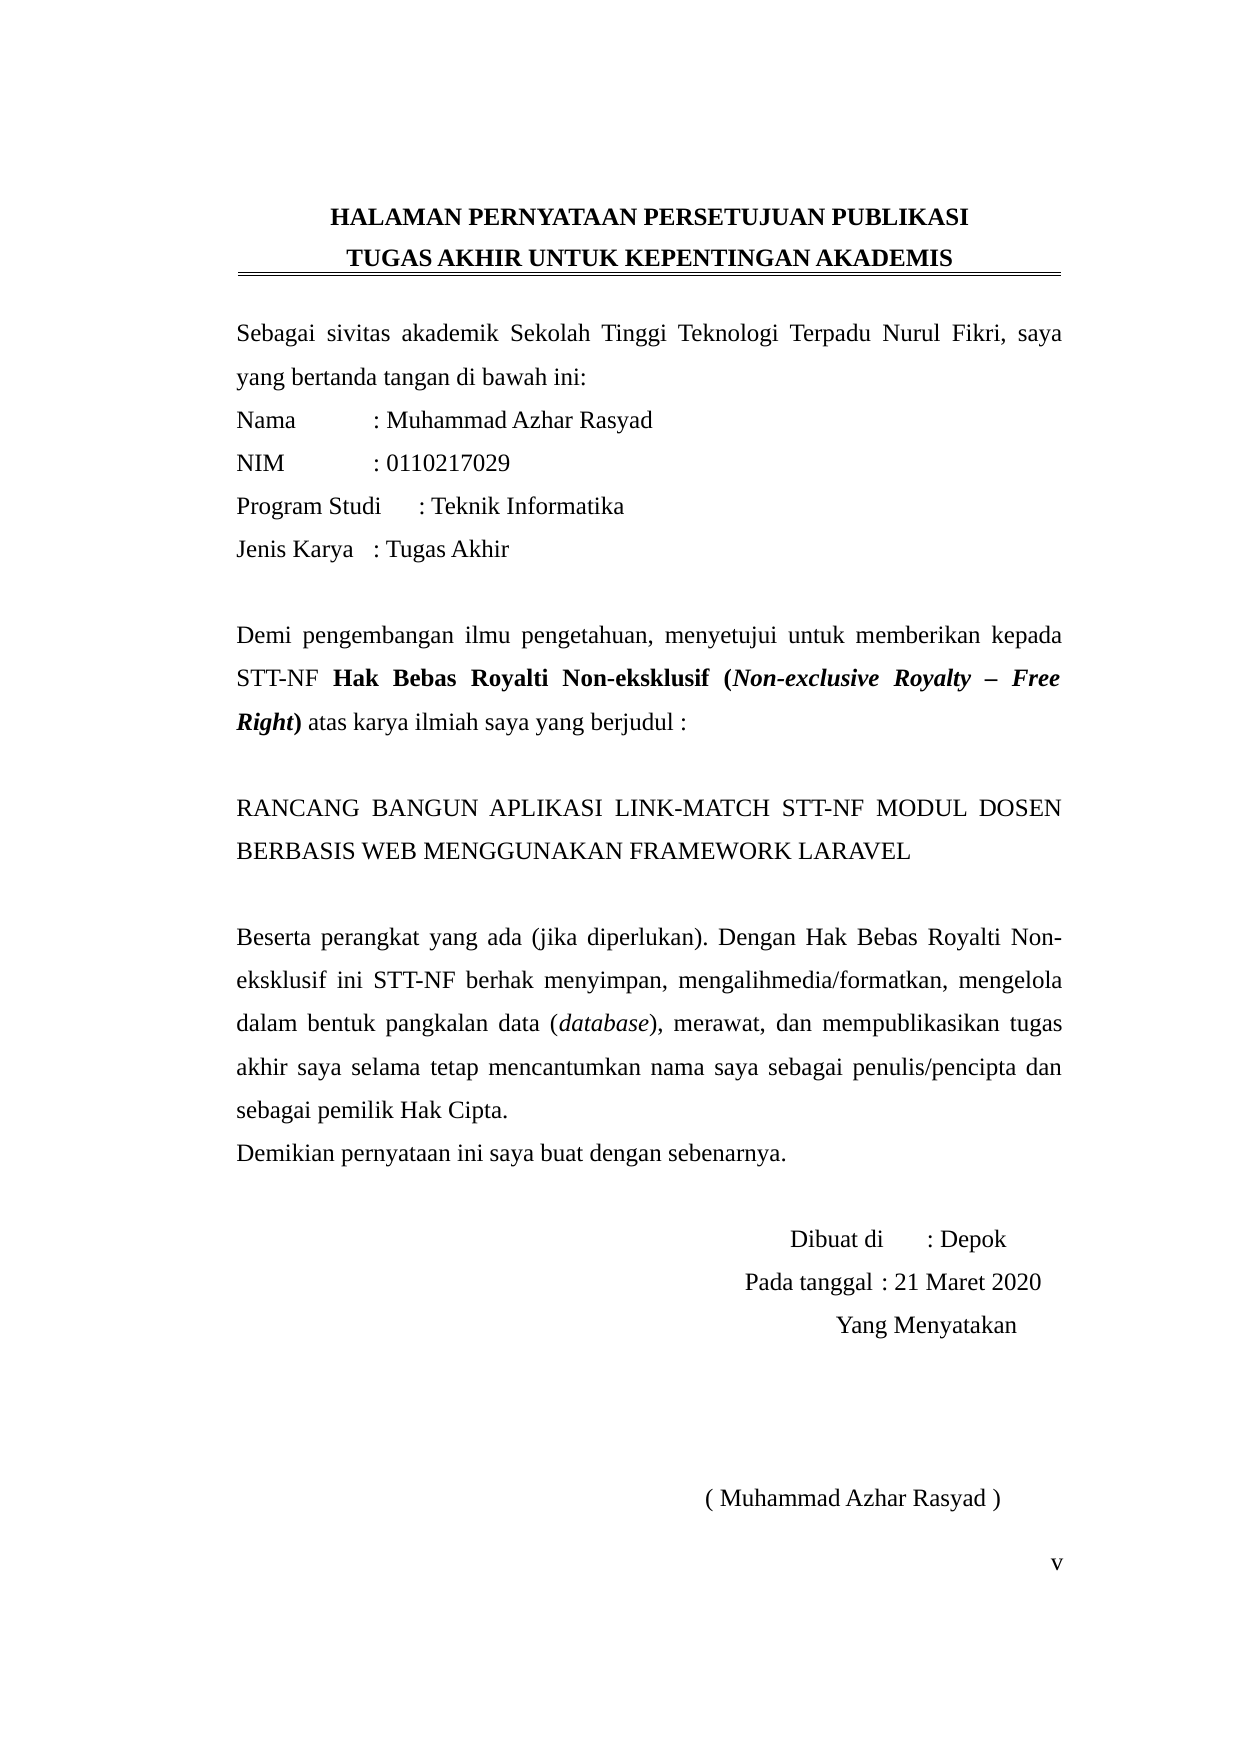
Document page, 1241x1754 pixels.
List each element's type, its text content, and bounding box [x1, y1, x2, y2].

subtitle HALAMAN PERNYATAAN PERSETUJUAN PUBLIKASI [236, 202, 1063, 231]
text RANCANG BANGUN APLIKASI LINK-MATCH STT-NF MODUL DOSEN BERBASIS WEB MENGGUNAKAN FRAMEWORK LARAVEL [236, 793, 1063, 865]
text Jenis Karya : Tugas Akhir [236, 534, 1063, 563]
text Dibuat di : Depok [236, 1224, 1063, 1253]
text Demi pengembangan ilmu pengetahuan, menyetujui untuk memberikan kepada STT-NF Hak Bebas Royalti Non-eksklusif (Non-exclusive Royalty – Free Right) atas karya ilmiah saya yang berjudul : [236, 620, 1063, 735]
text Pada tanggal : 21 Maret 2020 [236, 1267, 1063, 1296]
text Yang Menyatakan [236, 1310, 1063, 1339]
text TUGAS AKHIR UNTUK KEPENTINGAN AKADEMIS [236, 243, 1063, 272]
text Demikian pernyataan ini saya buat dengan sebenarnya. [236, 1138, 1063, 1167]
text Nama : Muhammad Azhar Rasyad [236, 405, 1063, 433]
text Sebagai sivitas akademik Sekolah Tinggi Teknologi Terpadu Nurul Fikri, saya yang bertanda tangan di bawah ini: [236, 318, 1063, 390]
text Program Studi : Teknik Informatika [236, 491, 1063, 520]
text ( Muhammad Azhar Rasyad ) [236, 1483, 1063, 1512]
text Beserta perangkat yang ada (jika diperlukan). Dengan Hak Bebas Royalti Non-eksklusif ini STT-NF berhak menyimpan, mengalihmedia/formatkan, mengelola dalam bentuk pangkalan data (database), merawat, dan mempublikasikan tugas akhir saya selama tetap mencantumkan nama saya sebagai penulis/pencipta dan sebagai pemilik Hak Cipta. [236, 922, 1063, 1123]
text NIM : 0110217029 [236, 448, 1063, 477]
